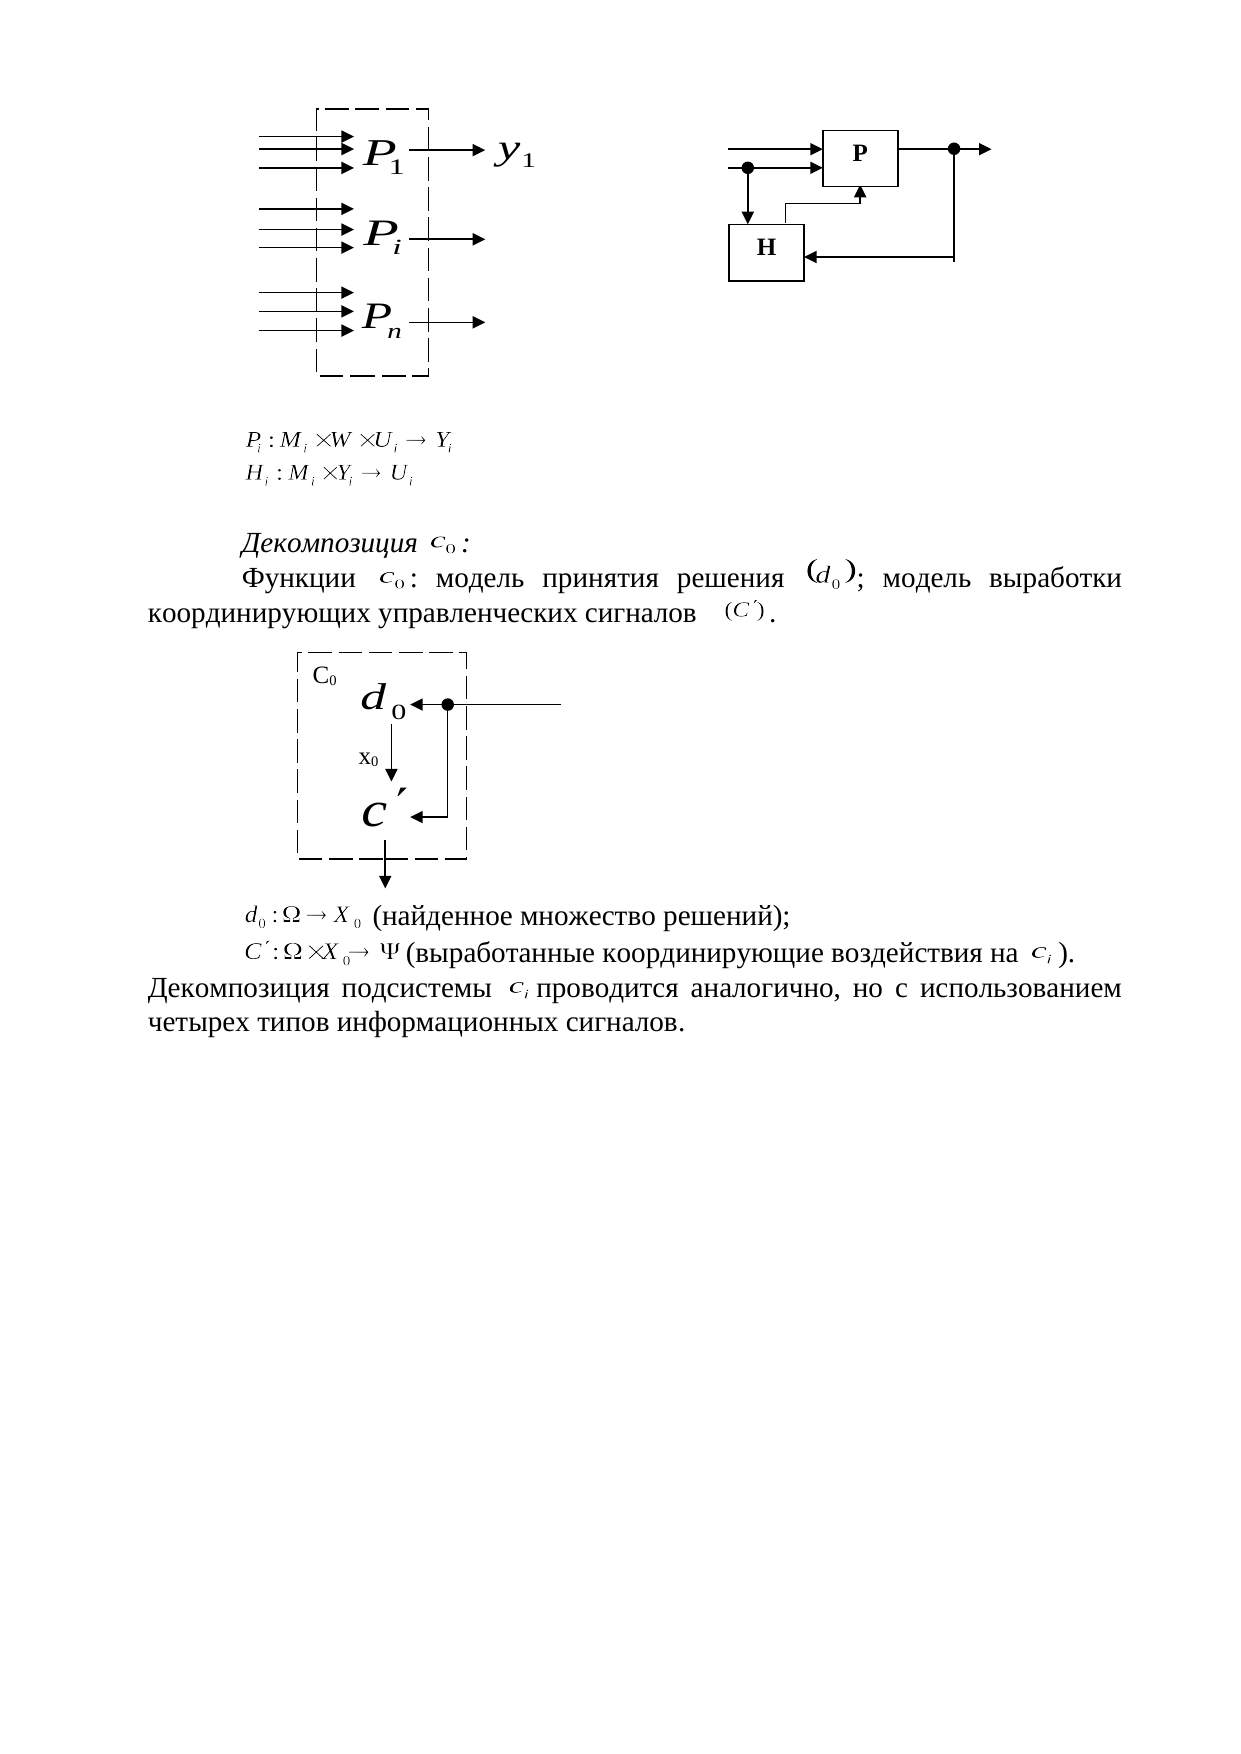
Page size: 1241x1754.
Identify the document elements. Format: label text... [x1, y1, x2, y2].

text Функции : модель принятия решения ; модель выработки координирующих управленческих сигналов . [148, 558, 1122, 629]
text (найденное множество решений); [242, 897, 1122, 934]
subtitle Декомпозиция подсистемы проводится аналогично, но с использованием четырех типов информационных сигналов. [148, 971, 1122, 1038]
text (выработанные координирующие воздействия на ). [242, 934, 1122, 971]
text Декомпозиция : [148, 525, 1122, 558]
